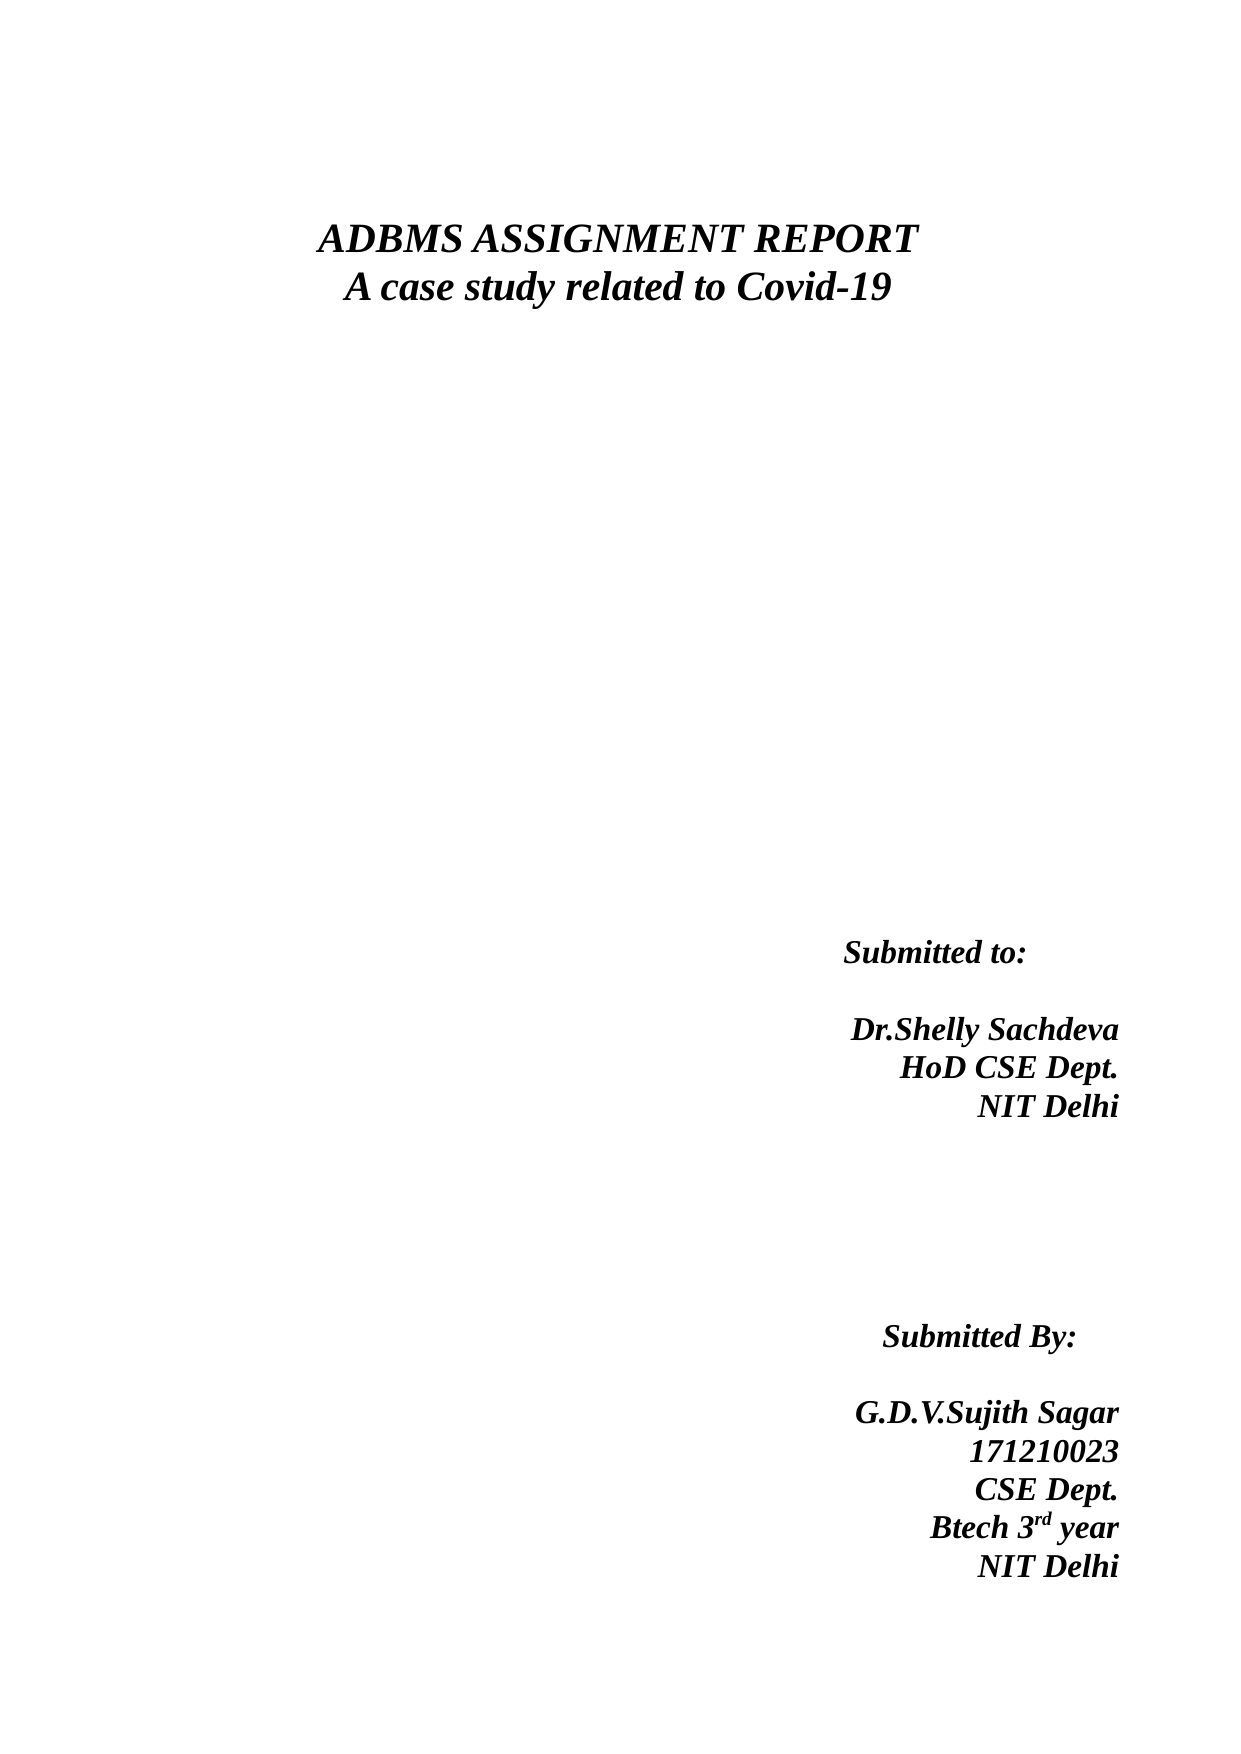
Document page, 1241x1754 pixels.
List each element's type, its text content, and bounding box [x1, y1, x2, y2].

text HoD CSE Dept. [118, 1048, 1122, 1086]
text NIT Delhi [118, 1086, 1122, 1124]
text G.D.V.Sujith Sagar [118, 1393, 1122, 1431]
text Btech 3rd year [118, 1508, 1122, 1546]
text ADBMS ASSIGNMENT REPORT [118, 214, 1122, 262]
text 171210023 [118, 1431, 1122, 1469]
text A case study related to Covid-19 [118, 262, 1122, 310]
text Submitted to: [118, 933, 1122, 971]
text CSE Dept. [118, 1469, 1122, 1508]
text Submitted By: [118, 1316, 1122, 1354]
text NIT Delhi [118, 1546, 1122, 1584]
text Dr.Shelly Sachdeva [118, 1009, 1122, 1048]
